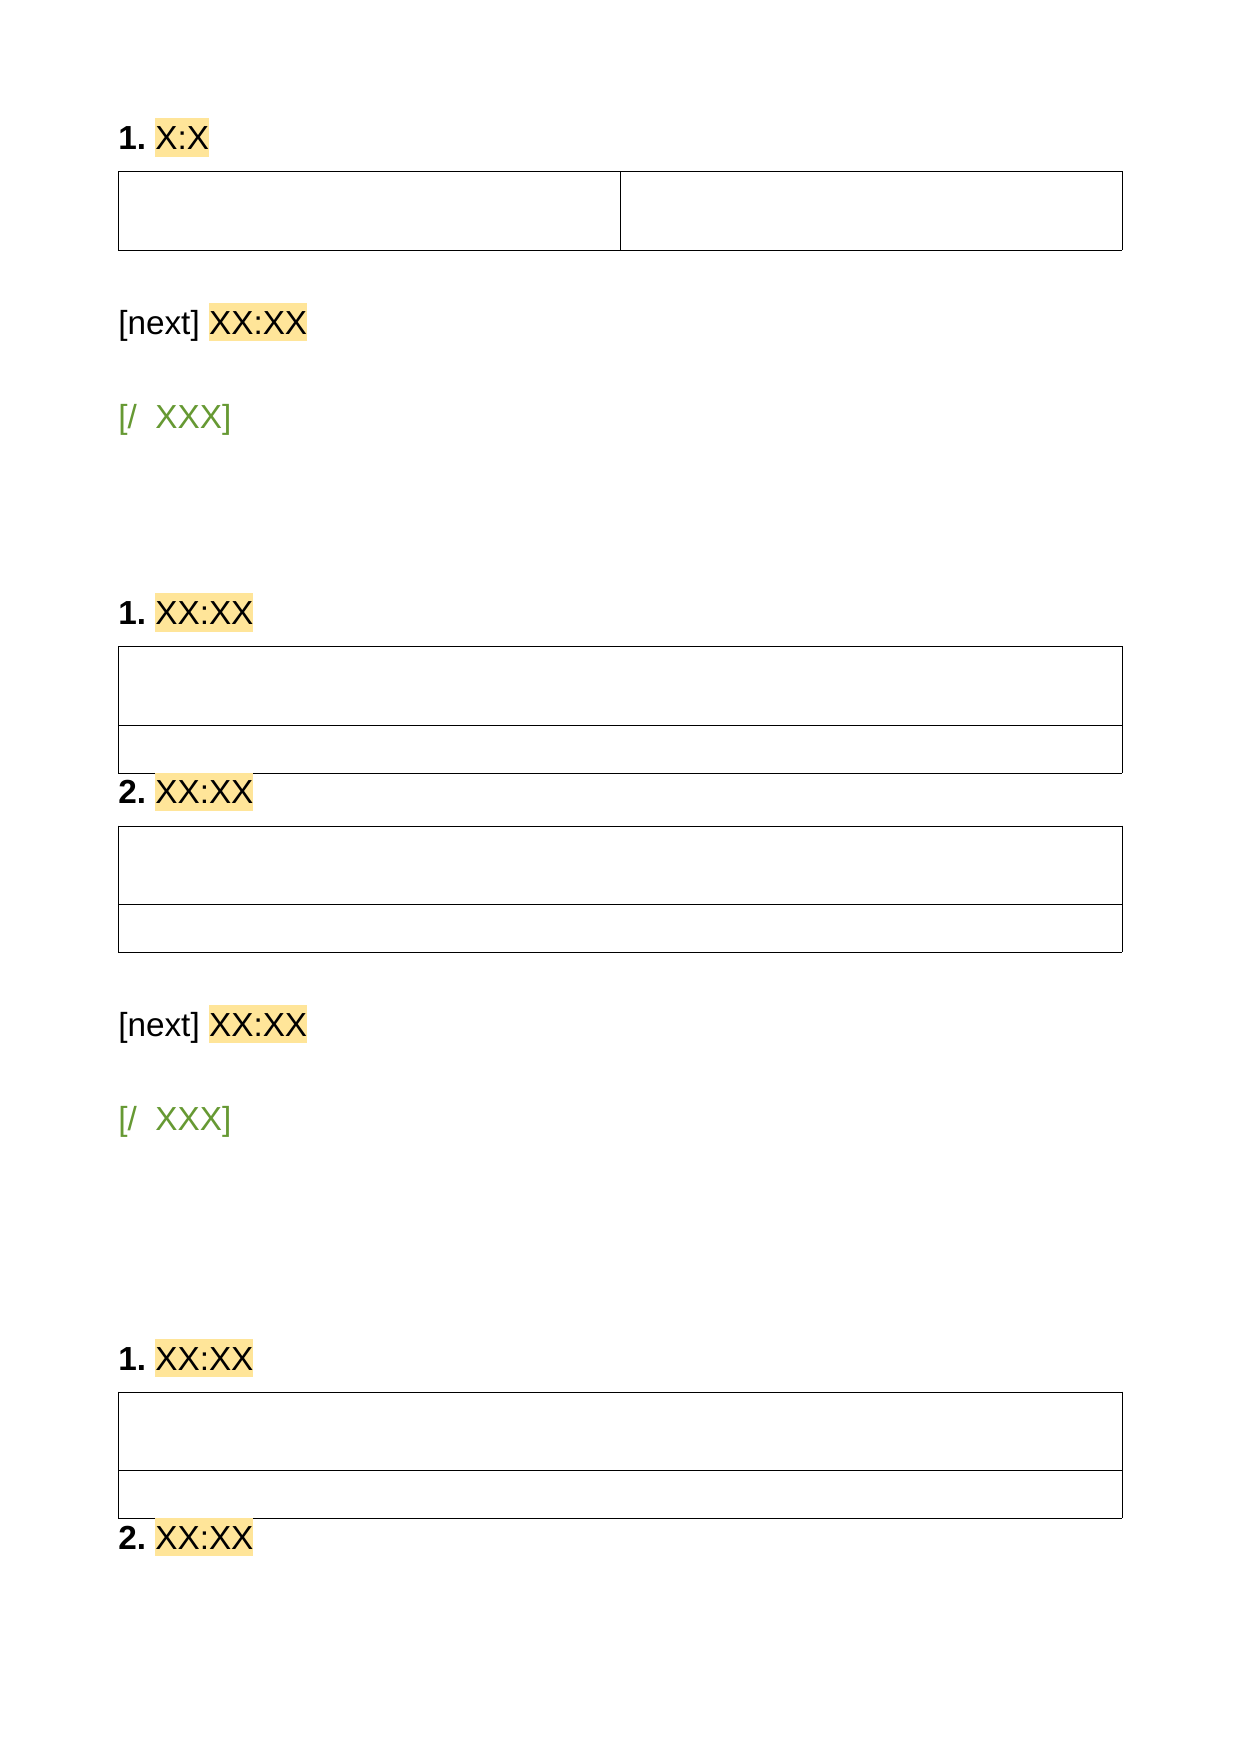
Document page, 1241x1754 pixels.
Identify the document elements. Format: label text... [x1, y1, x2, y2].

text [/ XXX] [118, 1099, 1122, 1138]
table_header [119, 647, 1122, 725]
table_cell [119, 905, 1122, 952]
table_header [621, 172, 1122, 250]
text 1. XX:XX [118, 1339, 1122, 1377]
table_header [119, 172, 620, 250]
table_header [119, 827, 1122, 904]
text 2. XX:XX [118, 1519, 1122, 1556]
text [next] XX:XX [118, 1005, 1122, 1043]
text 1. X:X [118, 118, 1122, 157]
table_header [119, 1393, 1122, 1470]
text 2. XX:XX [118, 774, 1122, 811]
table_cell [119, 1471, 1122, 1518]
text [next] XX:XX [118, 303, 1122, 341]
text [/ XXX] [118, 397, 1122, 436]
table_cell [119, 726, 1122, 772]
text 1. XX:XX [118, 593, 1122, 632]
